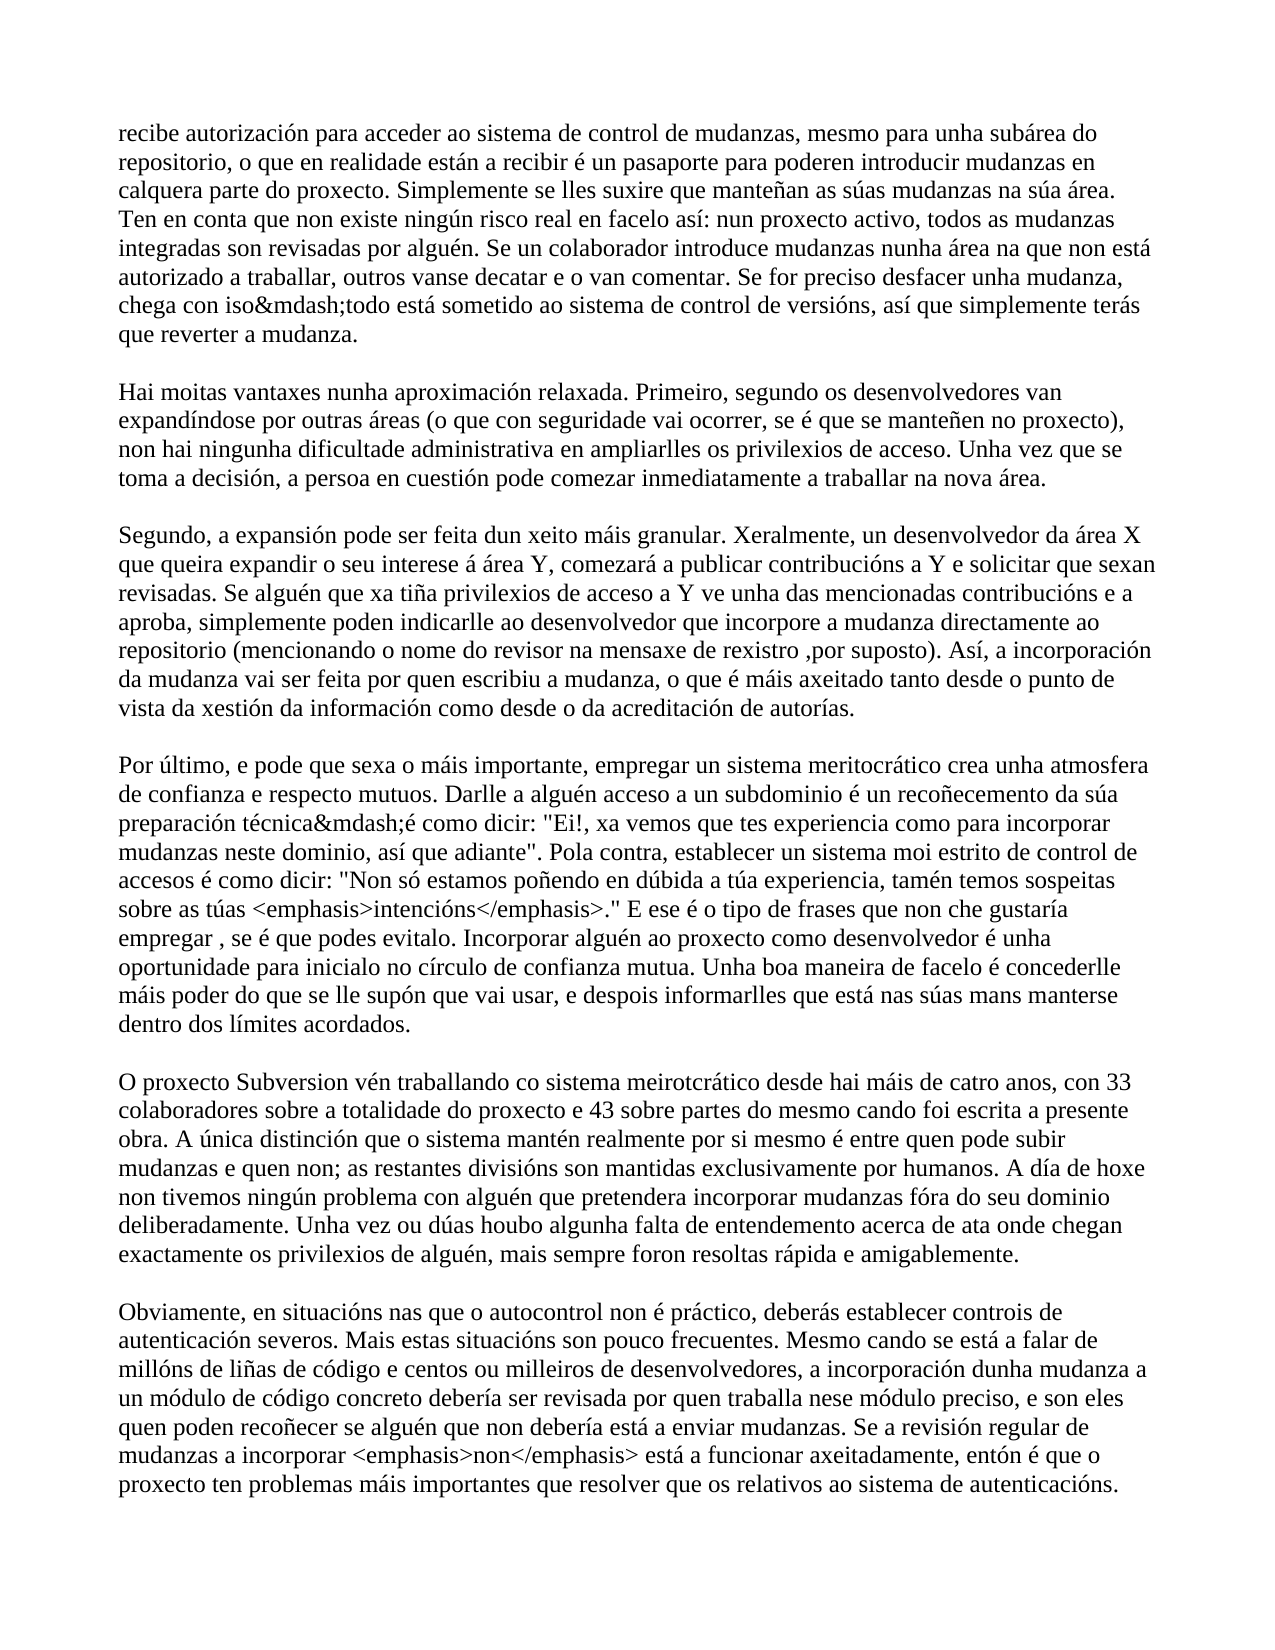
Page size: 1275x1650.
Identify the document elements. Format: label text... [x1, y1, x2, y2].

text recibe autorización para acceder ao sistema de control de mudanzas, mesmo para unha subárea do repositorio, o que en realidade están a recibir é un pasaporte para poderen introducir mudanzas en calquera parte do proxecto. Simplemente se lles suxire que manteñan as súas mudanzas na súa área. Ten en conta que non existe ningún risco real en facelo así: nun proxecto activo, todos as mudanzas integradas son revisadas por alguén. Se un colaborador introduce mudanzas nunha área na que non está autorizado a traballar, outros vanse decatar e o van comentar. Se for preciso desfacer unha mudanza, chega con iso&mdash;todo está sometido ao sistema de control de versións, así que simplemente terás que reverter a mudanza. [118, 118, 1157, 348]
text Segundo, a expansión pode ser feita dun xeito máis granular. Xeralmente, un desenvolvedor da área X que queira expandir o seu interese á área Y, comezará a publicar contribucións a Y e solicitar que sexan revisadas. Se alguén que xa tiña privilexios de acceso a Y ve unha das mencionadas contribucións e a aproba, simplemente poden indicarlle ao desenvolvedor que incorpore a mudanza directamente ao repositorio (mencionando o nome do revisor na mensaxe de rexistro ,por suposto). Así, a incorporación da mudanza vai ser feita por quen escribiu a mudanza, o que é máis axeitado tanto desde o punto de vista da xestión da información como desde o da acreditación de autorías. [118, 521, 1157, 722]
text O proxecto Subversion vén traballando co sistema meirotcrático desde hai máis de catro anos, con 33 colaboradores sobre a totalidade do proxecto e 43 sobre partes do mesmo cando foi escrita a presente obra. A única distinción que o sistema mantén realmente por si mesmo é entre quen pode subir mudanzas e quen non; as restantes divisións son mantidas exclusivamente por humanos. A día de hoxe non tivemos ningún problema con alguén que pretendera incorporar mudanzas fóra do seu dominio deliberadamente. Unha vez ou dúas houbo algunha falta de entendemento acerca de ata onde chegan exactamente os privilexios de alguén, mais sempre foron resoltas rápida e amigablemente. [118, 1067, 1157, 1268]
text Obviamente, en situacións nas que o autocontrol non é práctico, deberás establecer controis de autenticación severos. Mais estas situacións son pouco frecuentes. Mesmo cando se está a falar de millóns de liñas de código e centos ou milleiros de desenvolvedores, a incorporación dunha mudanza a un módulo de código concreto debería ser revisada por quen traballa nese módulo preciso, e son eles quen poden recoñecer se alguén que non debería está a enviar mudanzas. Se a revisión regular de mudanzas a incorporar <emphasis>non</emphasis> está a funcionar axeitadamente, entón é que o proxecto ten problemas máis importantes que resolver que os relativos ao sistema de autenticacións. [118, 1297, 1157, 1498]
text Por último, e pode que sexa o máis importante, empregar un sistema meritocrático crea unha atmosfera de confianza e respecto mutuos. Darlle a alguén acceso a un subdominio é un recoñecemento da súa preparación técnica&mdash;é como dicir: "Ei!, xa vemos que tes experiencia como para incorporar mudanzas neste dominio, así que adiante". Pola contra, establecer un sistema moi estrito de control de accesos é como dicir: "Non só estamos poñendo en dúbida a túa experiencia, tamén temos sospeitas sobre as túas <emphasis>intencións</emphasis>." E ese é o tipo de frases que non che gustaría empregar , se é que podes evitalo. Incorporar alguén ao proxecto como desenvolvedor é unha oportunidade para inicialo no círculo de confianza mutua. Unha boa maneira de facelo é concederlle máis poder do que se lle supón que vai usar, e despois informarlles que está nas súas mans manterse dentro dos límites acordados. [118, 751, 1157, 1038]
text Hai moitas vantaxes nunha aproximación relaxada. Primeiro, segundo os desenvolvedores van expandíndose por outras áreas (o que con seguridade vai ocorrer, se é que se manteñen no proxecto), non hai ningunha dificultade administrativa en ampliarlles os privilexios de acceso. Unha vez que se toma a decisión, a persoa en cuestión pode comezar inmediatamente a traballar na nova área. [118, 377, 1157, 492]
